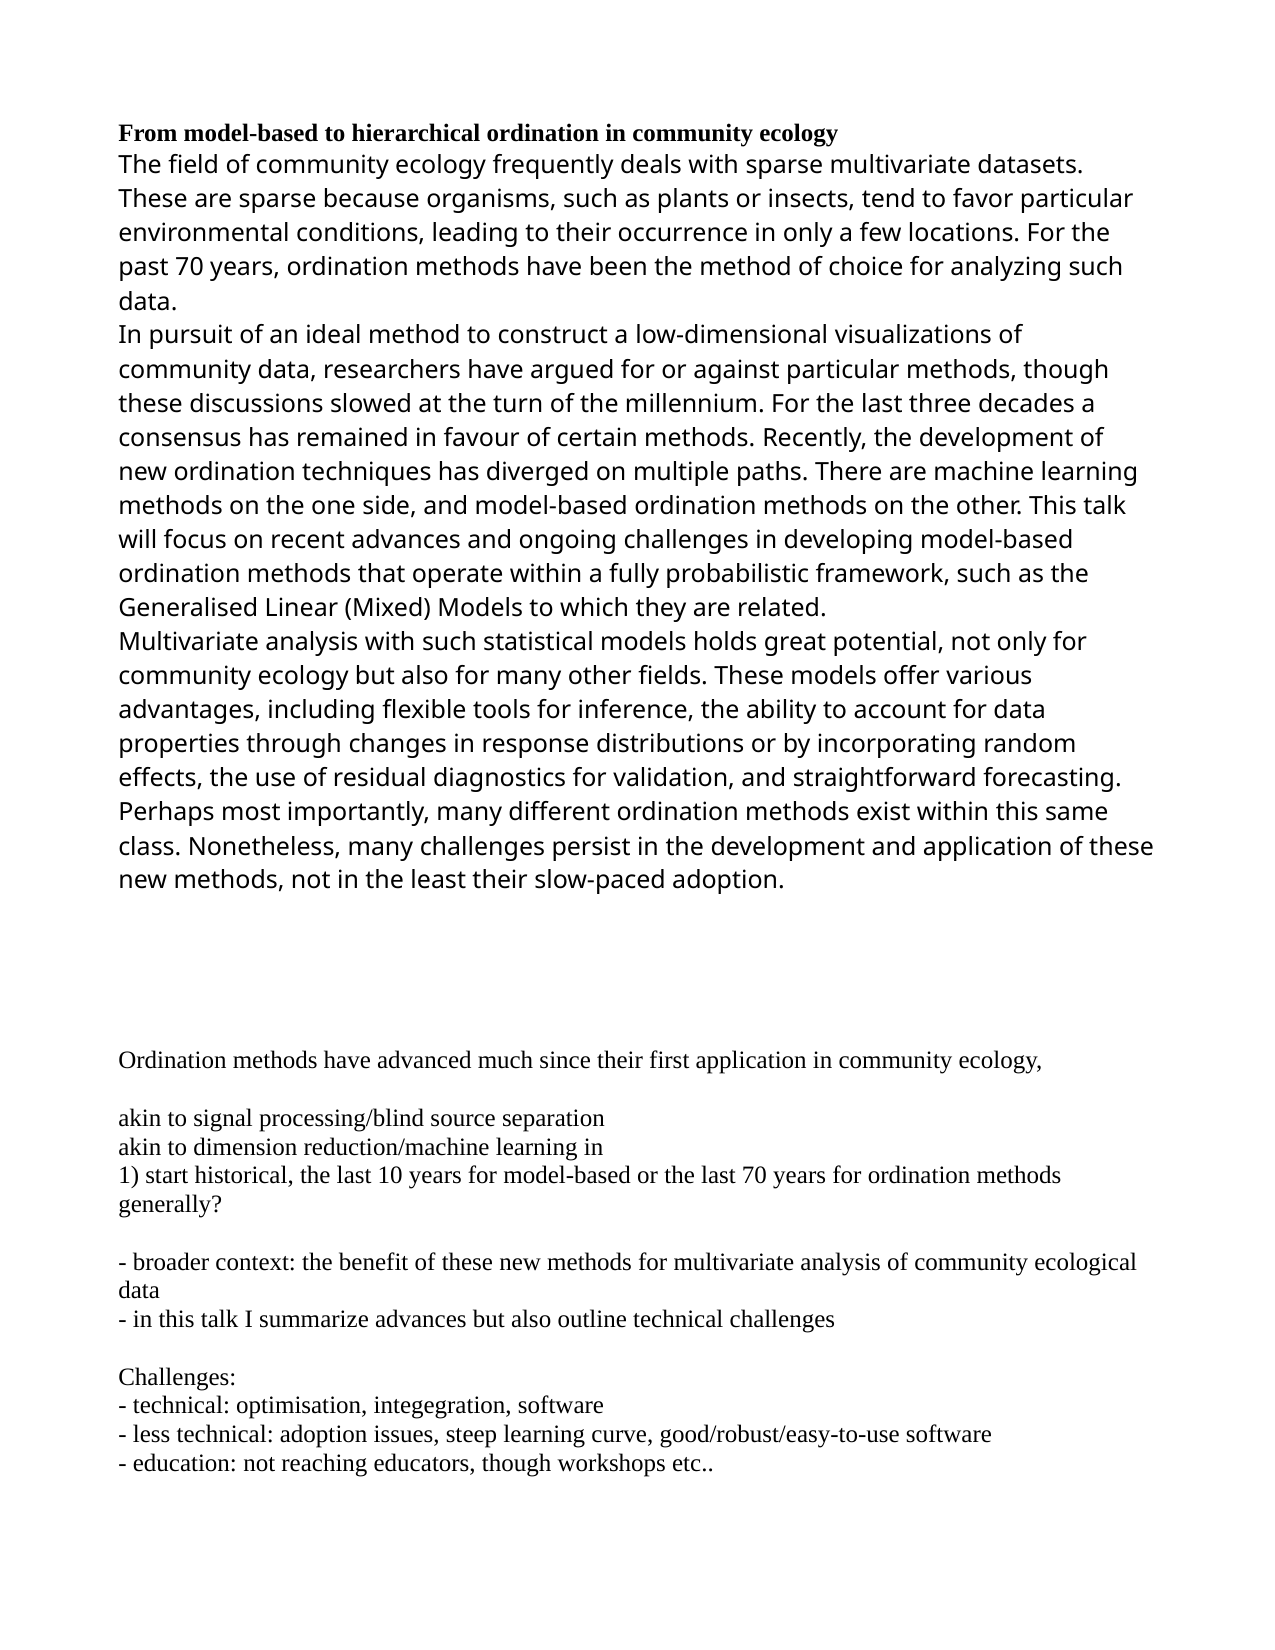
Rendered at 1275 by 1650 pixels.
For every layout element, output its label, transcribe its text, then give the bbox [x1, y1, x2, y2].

text Challenges: [118, 1362, 1157, 1390]
text akin to dimension reduction/machine learning in [118, 1132, 1157, 1160]
text - less technical: adoption issues, steep learning curve, good/robust/easy-to-use software [118, 1419, 1157, 1448]
text - in this talk I summarize advances but also outline technical challenges [118, 1304, 1157, 1333]
text From model-based to hierarchical ordination in community ecology [118, 118, 1157, 147]
text - technical: optimisation, integegration, software [118, 1390, 1157, 1419]
text Multivariate analysis with such statistical models holds great potential, not only for community ecology but also for many other fields. These models offer various advantages, including flexible tools for inference, the ability to account for data properties through changes in response distributions or by incorporating random effects, the use of residual diagnostics for validation, and straightforward forecasting. Perhaps most importantly, many different ordination methods exist within this same class. Nonetheless, many challenges persist in the development and application of these new methods, not in the least their slow-paced adoption. [118, 624, 1157, 896]
text In pursuit of an ideal method to construct a low-dimensional visualizations of community data, researchers have argued for or against particular methods, though these discussions slowed at the turn of the millennium. For the last three decades a consensus has remained in favour of certain methods. Recently, the development of new ordination techniques has diverged on multiple paths. There are machine learning methods on the one side, and model-based ordination methods on the other. This talk will focus on recent advances and ongoing challenges in developing model-based ordination methods that operate within a fully probabilistic framework, such as the Generalised Linear (Mixed) Models to which they are related. [118, 317, 1157, 624]
text akin to signal processing/blind source separation [118, 1103, 1157, 1132]
text - broader context: the benefit of these new methods for multivariate analysis of community ecological data [118, 1247, 1157, 1304]
text 1) start historical, the last 10 years for model-based or the last 70 years for ordination methods generally? [118, 1160, 1157, 1218]
text Ordination methods have advanced much since their first application in community ecology, [118, 1045, 1157, 1074]
text - education: not reaching educators, though workshops etc.. [118, 1448, 1157, 1477]
text The field of community ecology frequently deals with sparse multivariate datasets. These are sparse because organisms, such as plants or insects, tend to favor particular environmental conditions, leading to their occurrence in only a few locations. For the past 70 years, ordination methods have been the method of choice for analyzing such data. [118, 147, 1157, 317]
